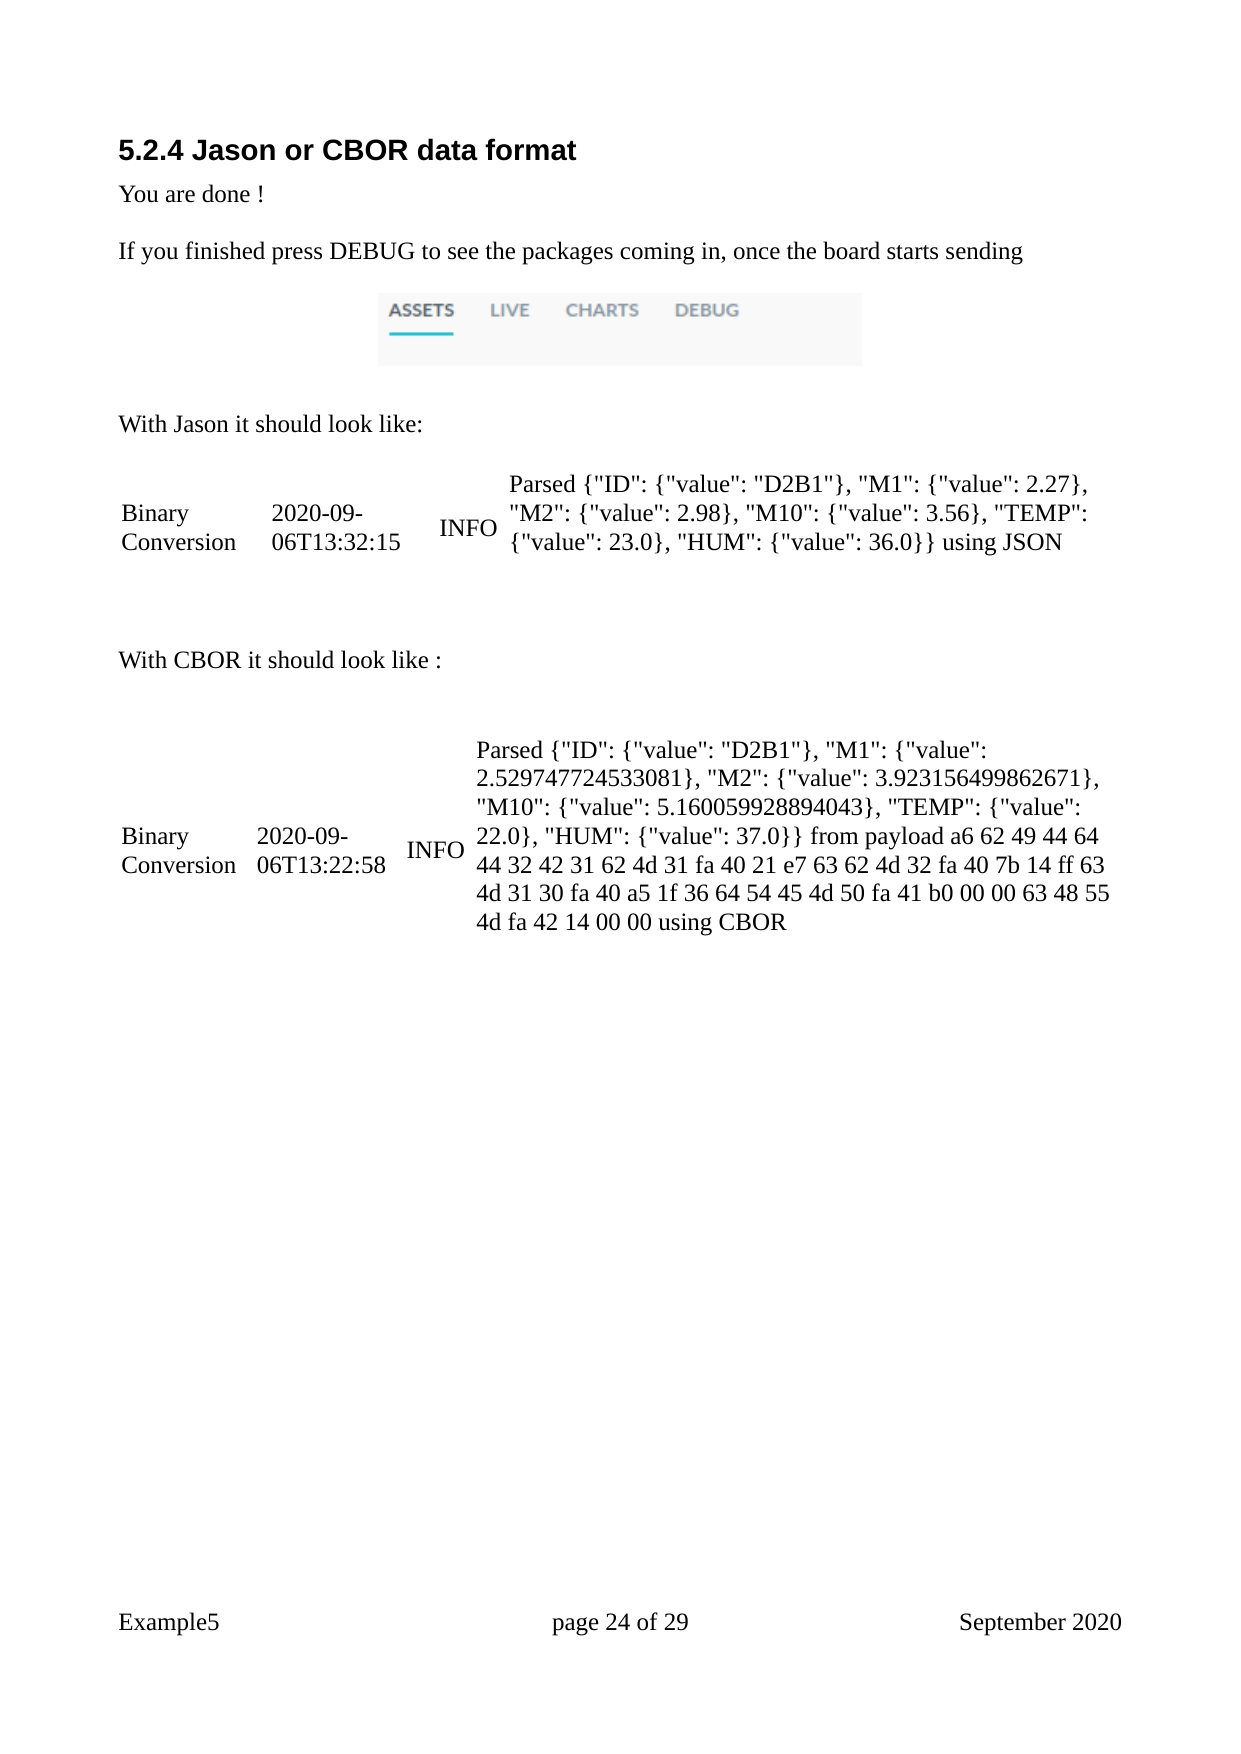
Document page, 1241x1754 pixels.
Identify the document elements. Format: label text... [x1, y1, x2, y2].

table_header INFO [404, 732, 473, 968]
text With Jason it should look like: [118, 409, 1122, 438]
subtitle 5.2.4 Jason or CBOR data format [118, 133, 1122, 166]
table_header Parsed {"ID": {"value": "D2B1"}, "M1": {"value": 2.529747724533081}, "M2": {"value": 3.923156499862671}, "M10": {"value": 5.160059928894043}, "TEMP": {"value": 22.0}, "HUM": {"value": 37.0}} from payload a6 62 49 44 64 44 32 42 31 62 4d 31 fa 40 21 e7 63 62 4d 32 fa 40 7b 14 ff 63 4d 31 30 fa 40 a5 1f 36 64 54 45 4d 50 fa 41 b0 00 00 63 48 55 4d fa 42 14 00 00 using CBOR [473, 732, 1122, 968]
text You are done ! [118, 179, 1122, 208]
text With CBOR it should look like : [118, 646, 1122, 674]
table_header INFO [436, 466, 506, 588]
text If you finished press DEBUG to see the packages coming in, once the board starts sending [118, 236, 1122, 265]
table_header 2020-09-06T13:32:15 [269, 466, 436, 588]
table_header Binary Conversion [118, 732, 254, 968]
picture [377, 293, 863, 366]
table_header 2020-09-06T13:22:58 [254, 732, 403, 968]
table_header Parsed {"ID": {"value": "D2B1"}, "M1": {"value": 2.27}, "M2": {"value": 2.98}, "M10": {"value": 3.56}, "TEMP": {"value": 23.0}, "HUM": {"value": 36.0}} using JSON [506, 466, 1122, 588]
table_header Binary Conversion [118, 466, 268, 588]
